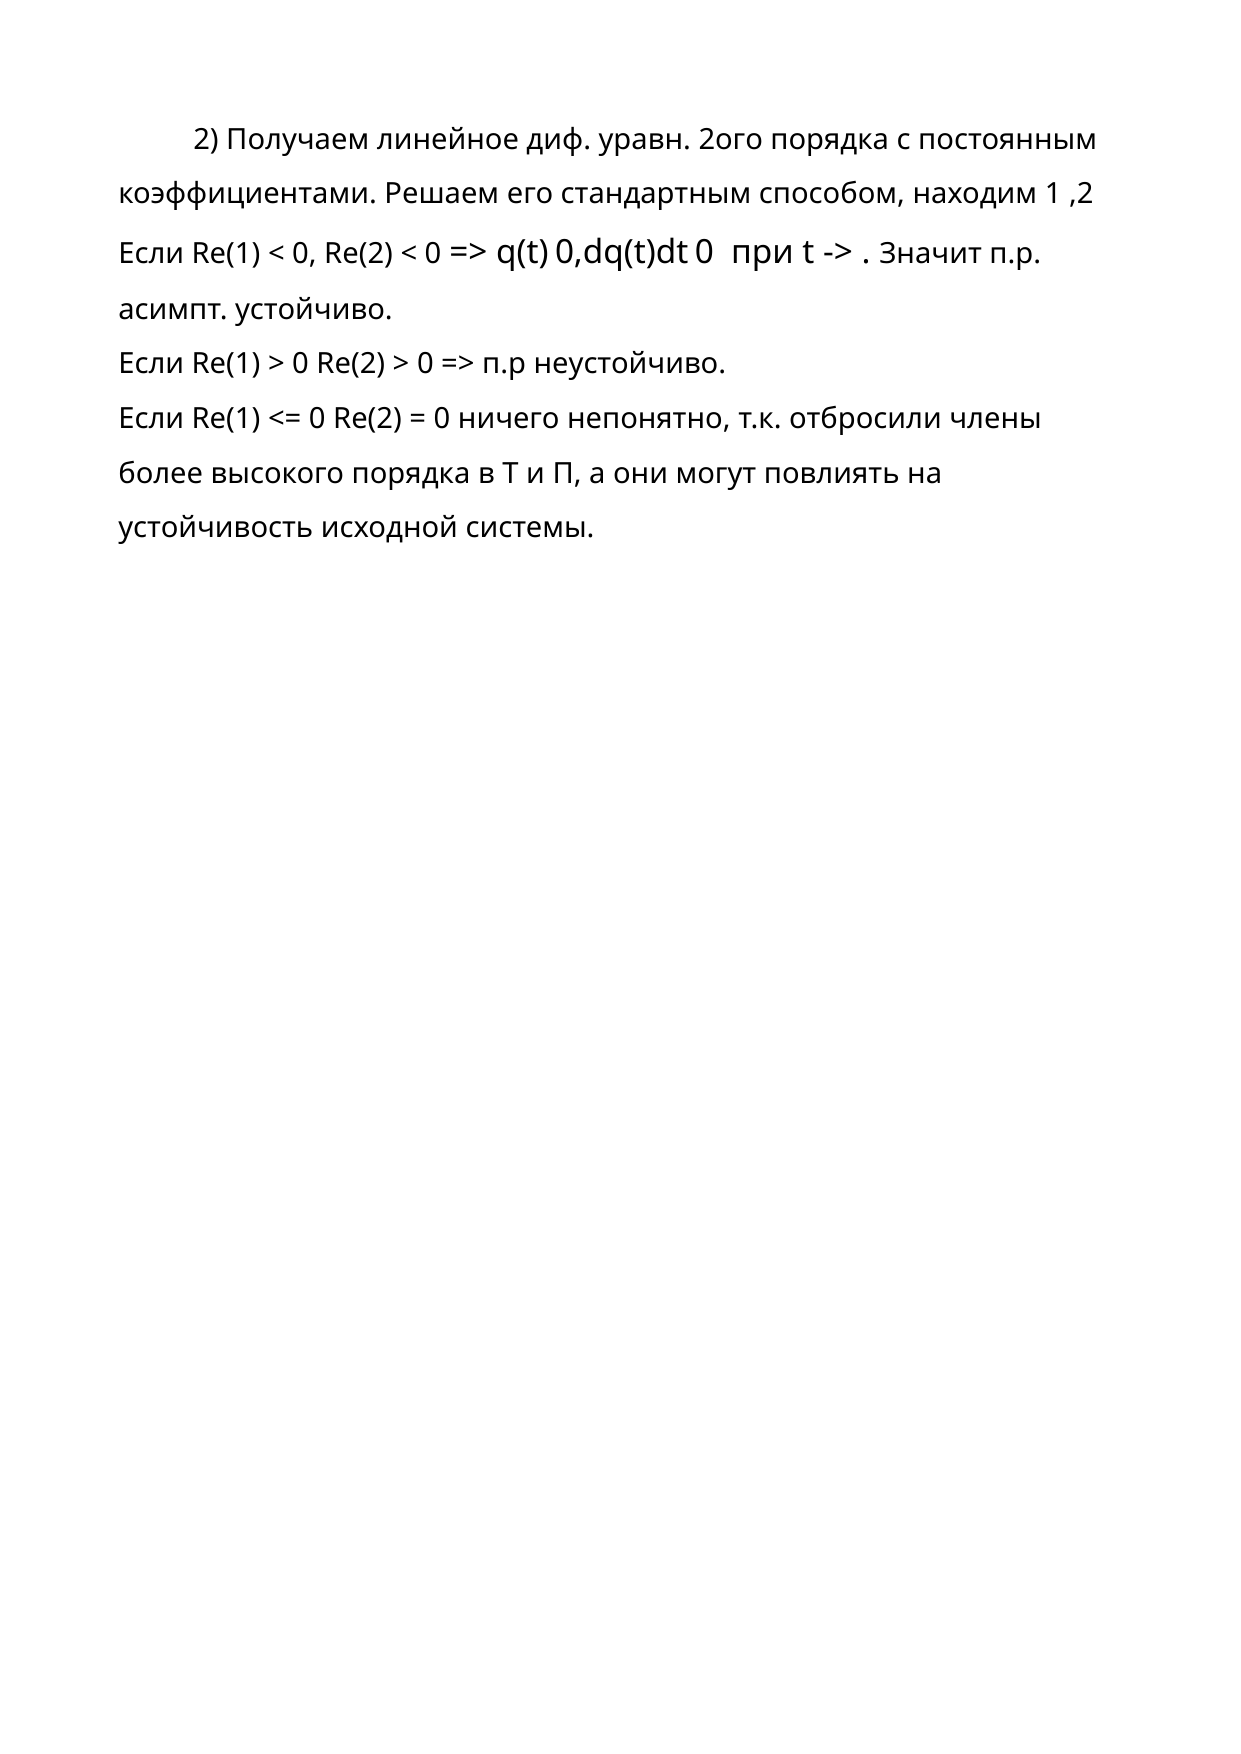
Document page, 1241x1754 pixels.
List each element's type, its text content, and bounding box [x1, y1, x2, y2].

text Если Re(1) > 0 Re(2) > 0 => п.р неустойчиво. [118, 343, 1122, 382]
text Если Re(1) < 0, Re(2) < 0 => q(t) 0,dq(t)dt 0 при t -> . Значит п.р. асимпт. устойчиво. [118, 227, 1122, 328]
text 2) Получаем линейное диф. уравн. 2ого порядка с постоянным коэффициентами. Решаем его стандартным способом, находим 1 ,2 [118, 118, 1122, 212]
text Если Re(1) <= 0 Re(2) = 0 ничего непонятно, т.к. отбросили члены более высокого порядка в Т и П, а они могут повлиять на устойчивость исходной системы. [118, 397, 1122, 546]
